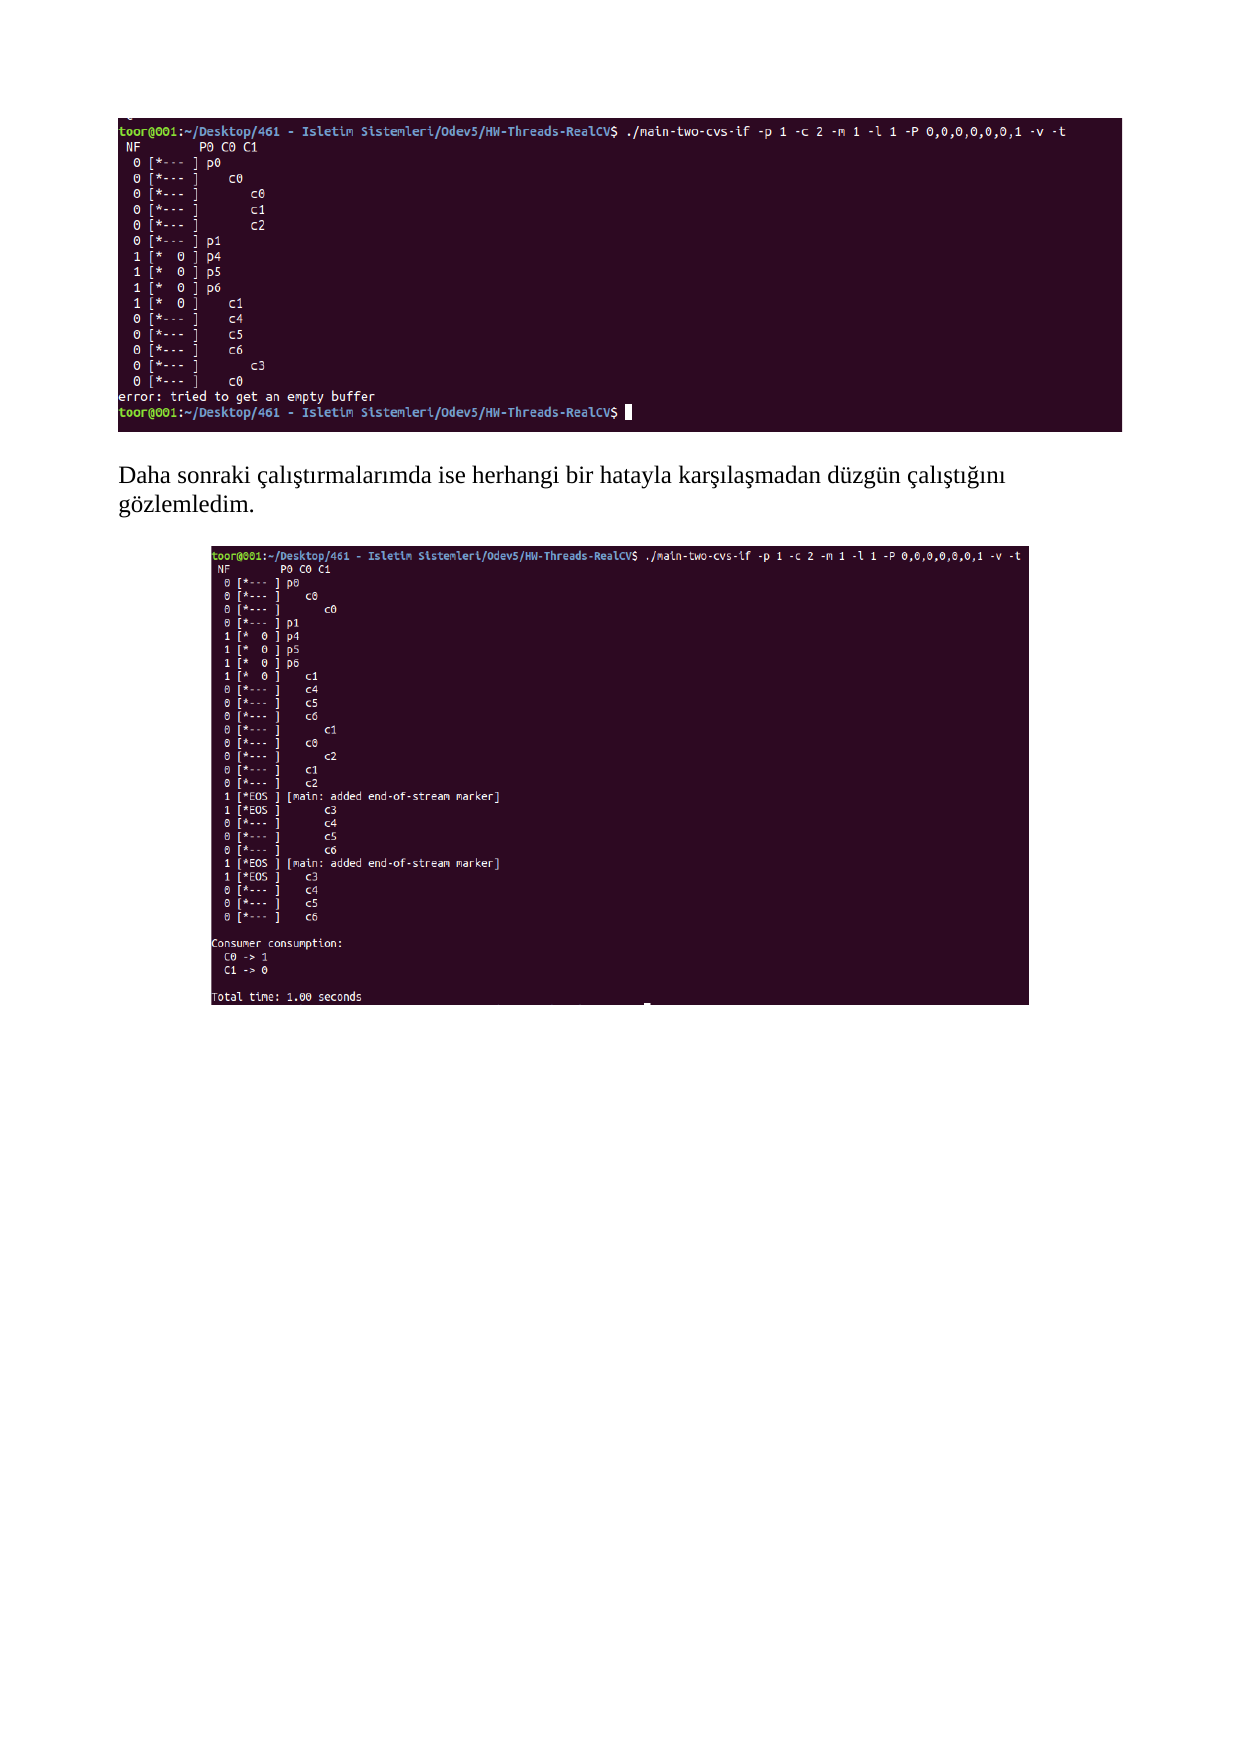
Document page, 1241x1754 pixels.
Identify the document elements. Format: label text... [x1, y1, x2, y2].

text Daha sonraki çalıştırmalarımda ise herhangi bir hatayla karşılaşmadan düzgün çalıştığını gözlemledim. [118, 460, 1122, 518]
picture [211, 546, 1029, 1005]
picture [118, 118, 1123, 432]
